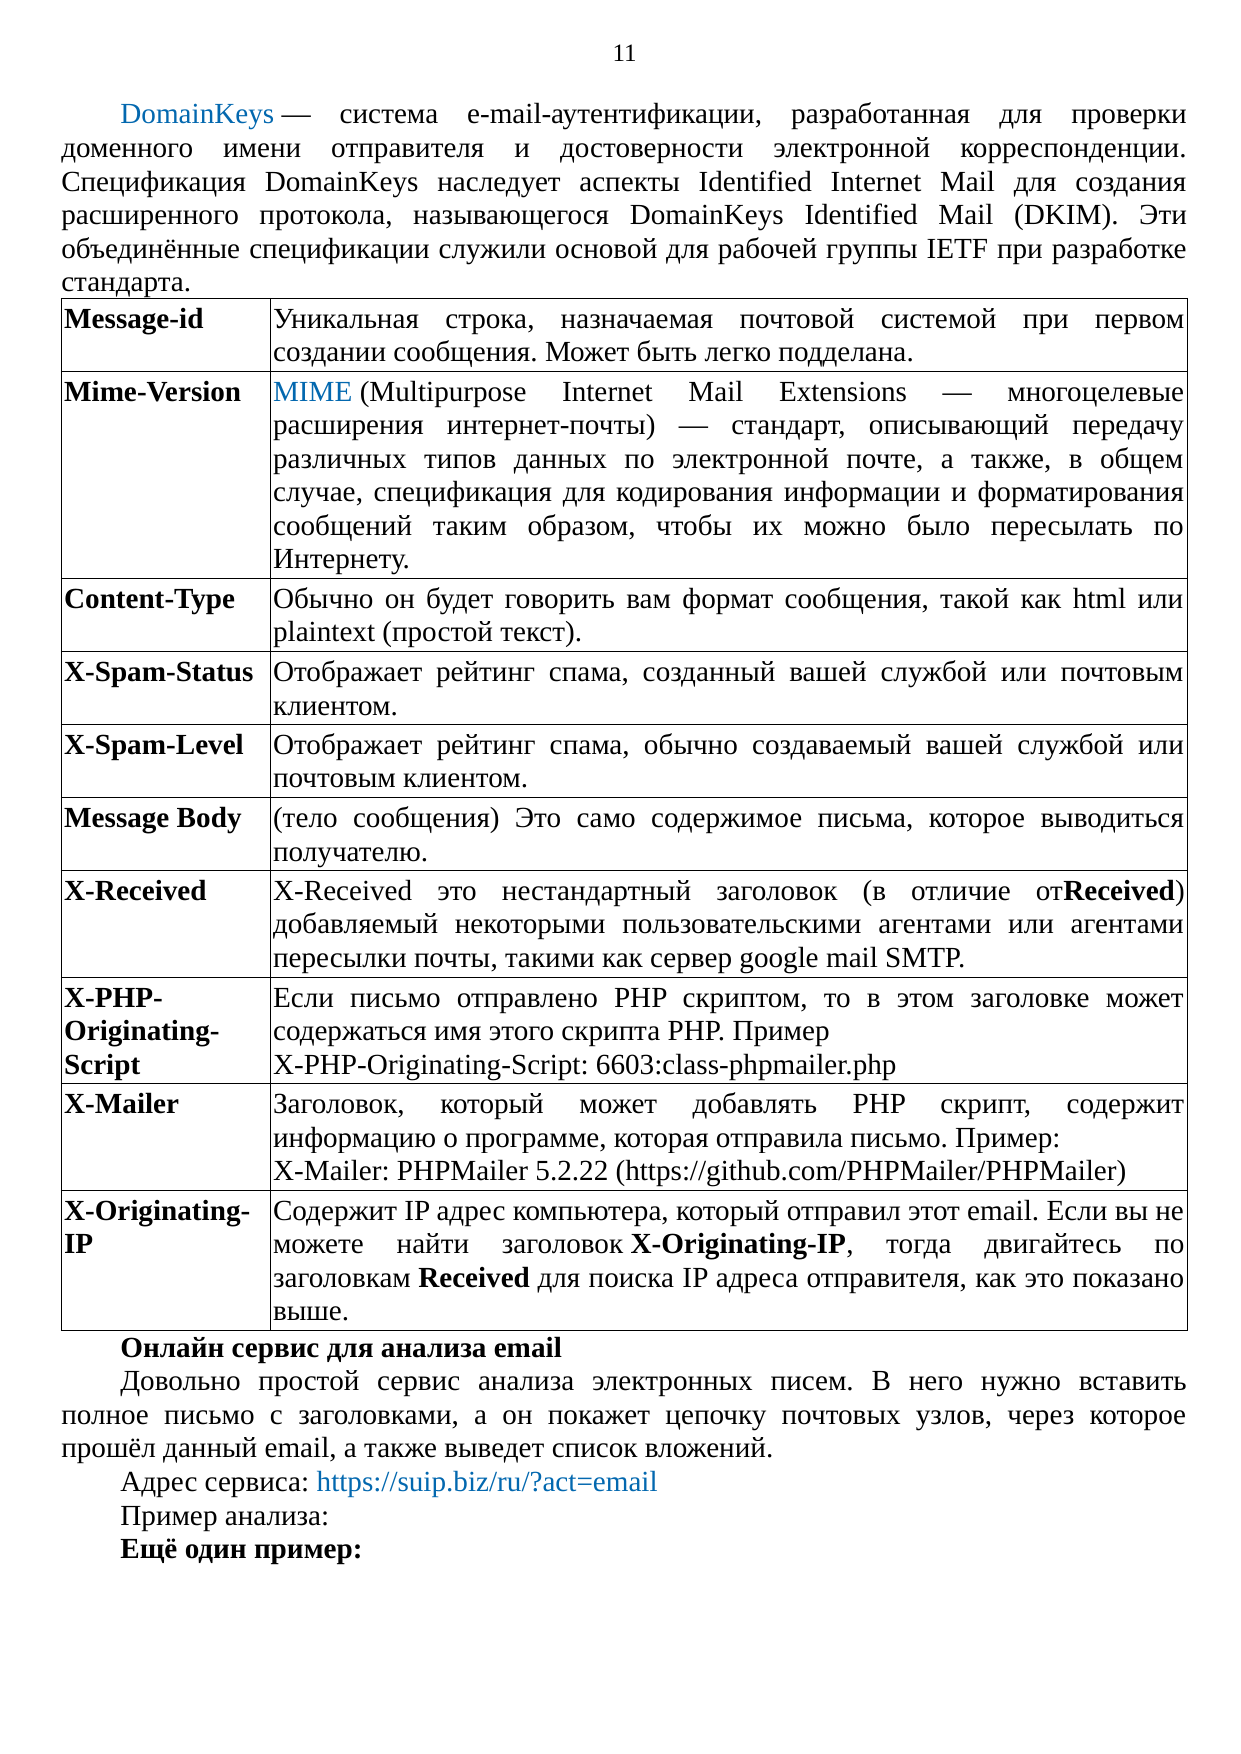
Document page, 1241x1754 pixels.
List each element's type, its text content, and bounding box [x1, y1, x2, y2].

table_cell X-Spam-Level [62, 725, 270, 797]
table_cell X-PHP-Originating-Script [62, 978, 270, 1083]
text Пример анализа: [61, 1498, 1187, 1531]
text DomainKeys — система e-mail-аутентификации, разработанная для проверки доменного имени отправителя и достоверности электронной корреспонденции. Спецификация DomainKeys наследует аспекты Identified Internet Mail для создания расширенного протокола, называющегося DomainKeys Identified Mail (DKIM). Эти объединённые спецификации служили основой для рабочей группы IETF при разработке стандарта. [61, 97, 1187, 298]
table_cell Содержит IP адрес компьютера, который отправил этот email. Если вы не можете найти заголовок X-Originating-IP, тогда двигайтесь по заголовкам Received для поиска IP адреса отправителя, как это показано выше. [271, 1191, 1187, 1330]
table_header Уникальная строка, назначаемая почтовой системой при первом создании сообщения. Может быть легко подделана. [271, 299, 1187, 371]
table_cell Content-Type [62, 579, 270, 651]
table_cell (тело сообщения) Это само содержимое письма, которое выводиться получателю. [271, 798, 1187, 870]
table_cell Обычно он будет говорить вам формат сообщения, такой как html или plaintext (простой текст). [271, 579, 1187, 651]
table_cell X-Mailer [62, 1084, 270, 1190]
table_cell Mime-Version [62, 372, 270, 578]
table_cell Отображает рейтинг спама, созданный вашей службой или почтовым клиентом. [271, 652, 1187, 724]
table_cell X-Spam-Status [62, 652, 270, 724]
table_cell Заголовок, который может добавлять PHP скрипт, содержит информацию о программе, которая отправила письмо. Пример: X-Mailer: PHPMailer 5.2.22 (https://github.com/PHPMailer/PHPMailer) [271, 1084, 1187, 1190]
table_cell MIME (Multipurpose Internet Mail Extensions — многоцелевые расширения интернет-почты) — стандарт, описывающий передачу различных типов данных по электронной почте, а также, в общем случае, спецификация для кодирования информации и форматирования сообщений таким образом, чтобы их можно было пересылать по Интернету. [271, 372, 1187, 578]
text Ещё один пример: [61, 1531, 1187, 1565]
text Довольно простой сервис анализа электронных писем. В него нужно вставить полное письмо с заголовками, а он покажет цепочку почтовых узлов, через которое прошёл данный email, а также выведет список вложений. [61, 1363, 1187, 1464]
table_cell X-Received [62, 871, 270, 977]
table_cell Message Body [62, 798, 270, 870]
table_cell X-Received это нестандартный заголовок (в отличие отReceived) добавляемый некоторыми пользовательскими агентами или агентами пересылки почты, такими как сервер google mail SMTP. [271, 871, 1187, 977]
text Адрес сервиса: https://suip.biz/ru/?act=email [61, 1464, 1187, 1498]
table_cell Если письмо отправлено PHP скриптом, то в этом заголовке может содержаться имя этого скрипта PHP. Пример X-PHP-Originating-Script: 6603:class-phpmailer.php [271, 978, 1187, 1083]
table_cell X-Originating-IP [62, 1191, 270, 1330]
subtitle Онлайн сервис для анализа email [61, 1331, 1187, 1363]
table_header Message-id [62, 299, 270, 371]
table_cell Отображает рейтинг спама, обычно создаваемый вашей службой или почтовым клиентом. [271, 725, 1187, 797]
